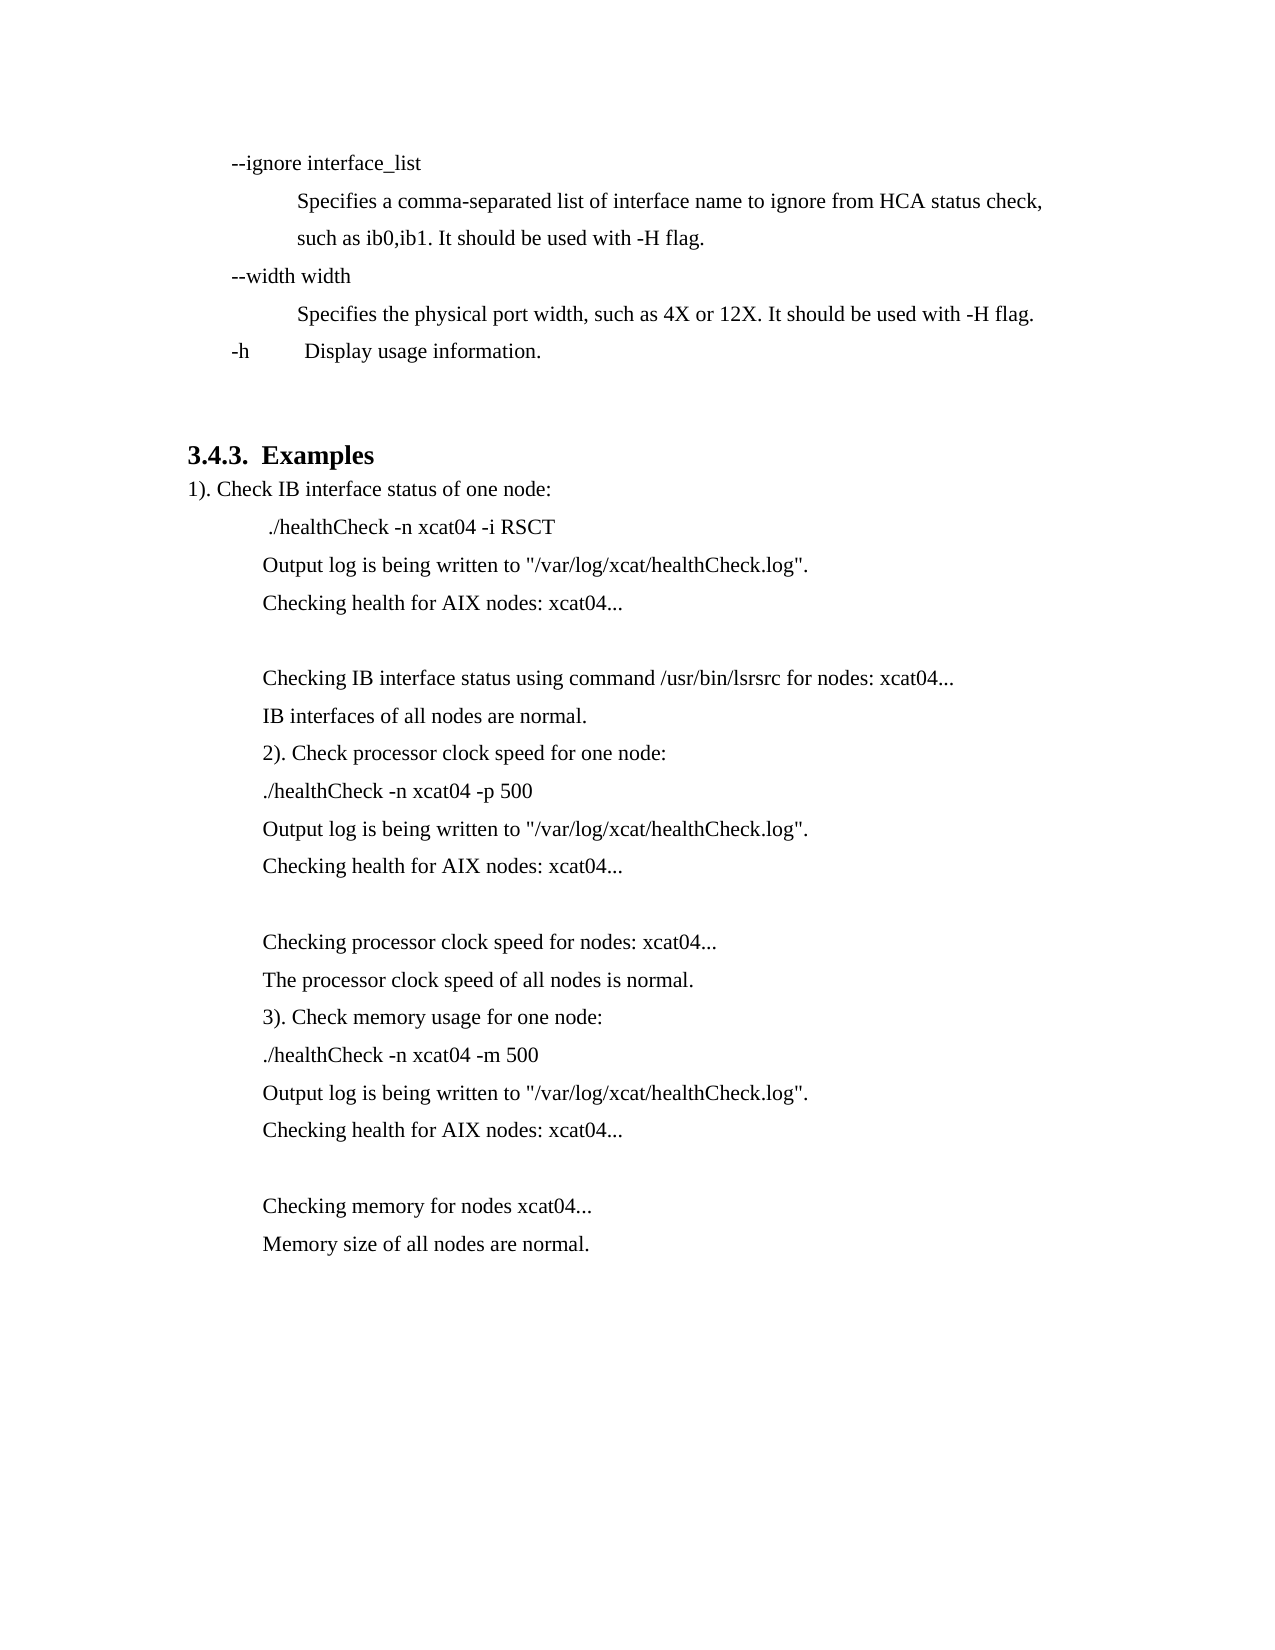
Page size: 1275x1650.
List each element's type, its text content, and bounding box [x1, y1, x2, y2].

list The processor clock speed of all nodes is normal. [225, 967, 1087, 992]
list Checking IB interface status using command /usr/bin/lsrsrc for nodes: xcat04... [225, 665, 1087, 690]
list Memory size of all nodes are normal. [225, 1231, 1087, 1256]
list Checking health for AIX nodes: xcat04... [225, 853, 1087, 879]
text --width width [187, 263, 1087, 288]
text such as ib0,ib1. It should be used with -H flag. [187, 225, 1087, 251]
list Checking memory for nodes xcat04... [225, 1193, 1087, 1218]
list 2). Check processor clock speed for one node: [225, 740, 1087, 766]
text Specifies the physical port width, such as 4X or 12X. It should be used with -H flag. [187, 301, 1087, 326]
text -h Display usage information. [187, 338, 1087, 364]
list IB interfaces of all nodes are normal. [225, 703, 1087, 728]
text 1). Check IB interface status of one node: [187, 476, 1087, 502]
list Checking processor clock speed for nodes: xcat04... [225, 929, 1087, 954]
list Output log is being written to "/var/log/xcat/healthCheck.log". [225, 816, 1087, 841]
list ./healthCheck -n xcat04 -i RSCT [225, 514, 1087, 539]
list ./healthCheck -n xcat04 -m 500 [225, 1042, 1087, 1067]
list ./healthCheck -n xcat04 -p 500 [225, 778, 1087, 803]
text --ignore interface_list [187, 150, 1087, 175]
subtitle Examples [187, 439, 1087, 470]
list Checking health for AIX nodes: xcat04... [225, 589, 1087, 615]
list Output log is being written to "/var/log/xcat/healthCheck.log". [225, 552, 1087, 577]
list 3). Check memory usage for one node: [225, 1004, 1087, 1029]
list Checking health for AIX nodes: xcat04... [225, 1117, 1087, 1143]
text Specifies a comma-separated list of interface name to ignore from HCA status check, [187, 188, 1087, 213]
list Output log is being written to "/var/log/xcat/healthCheck.log". [225, 1080, 1087, 1105]
